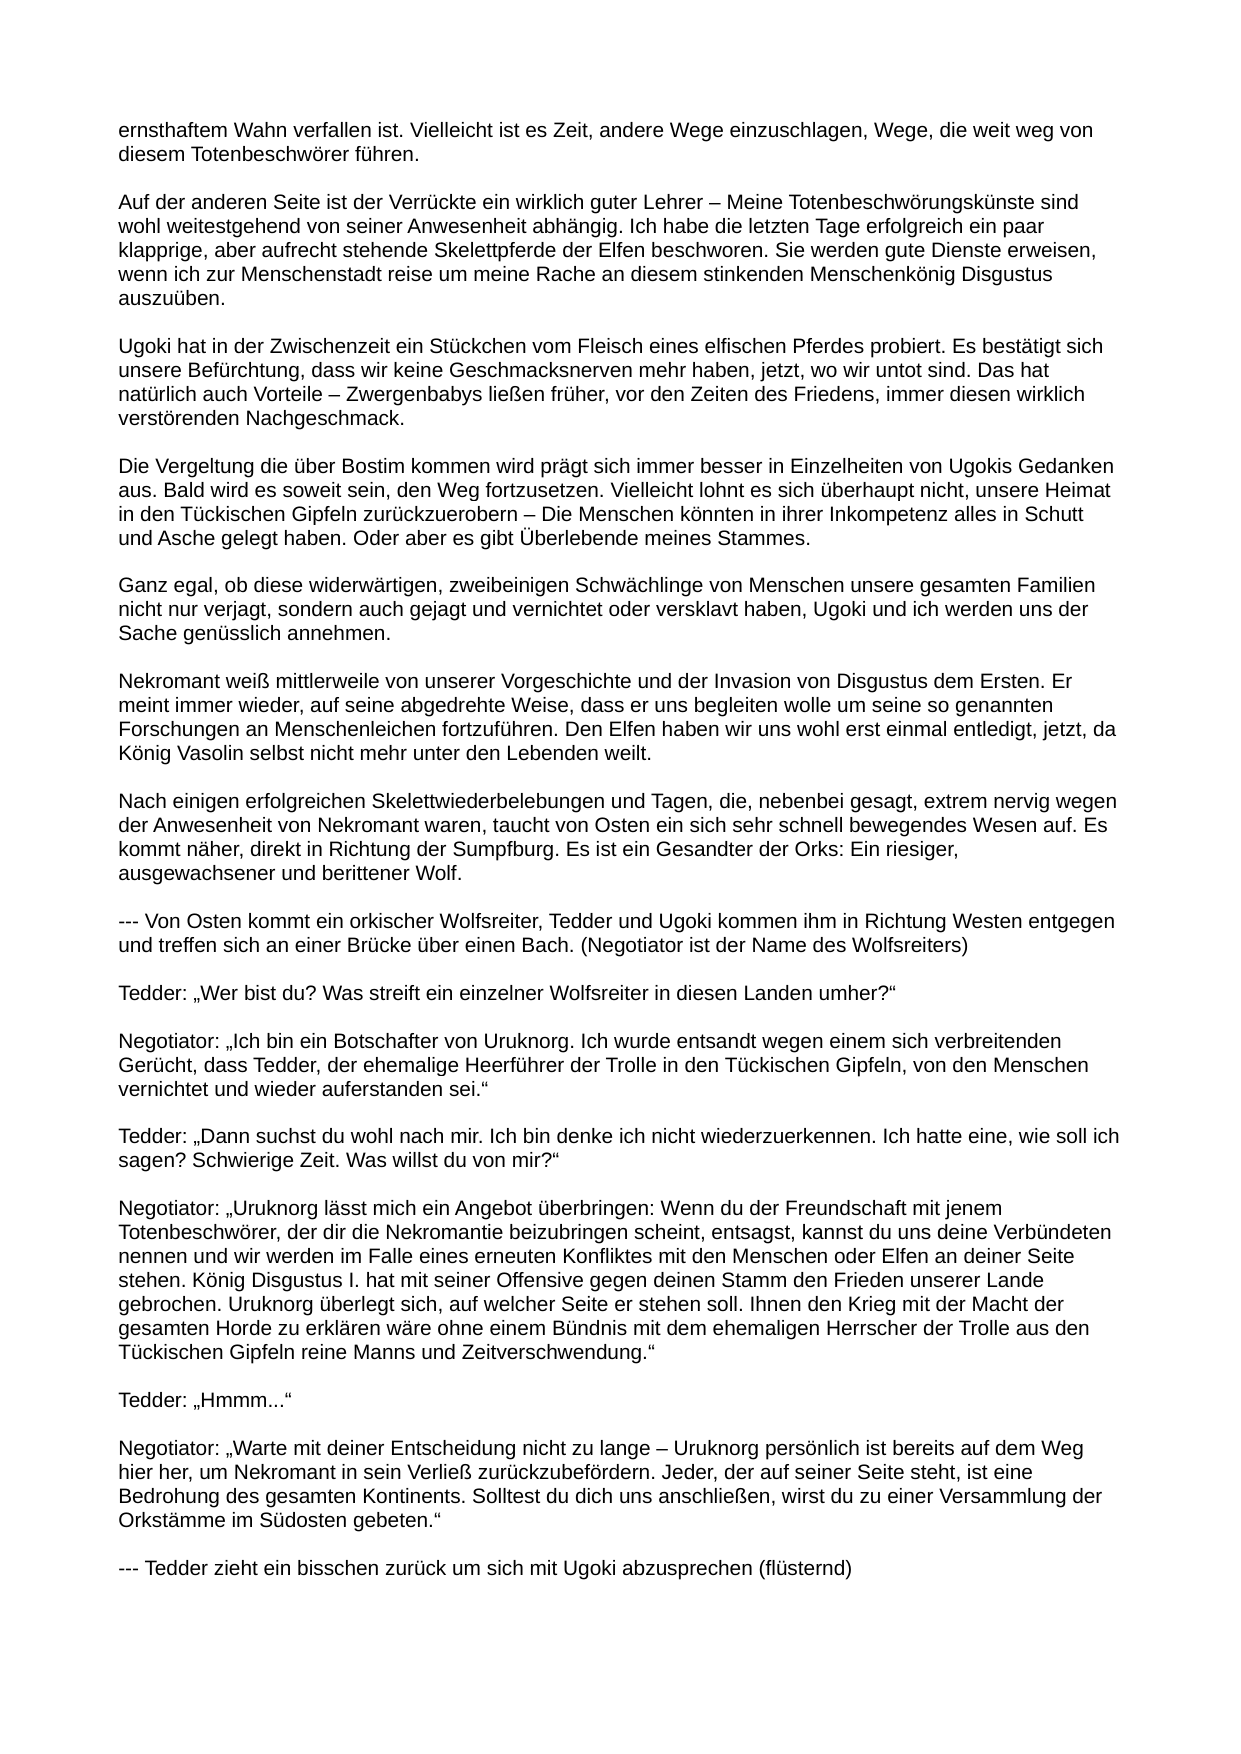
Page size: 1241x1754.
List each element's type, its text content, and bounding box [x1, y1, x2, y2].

text Nach einigen erfolgreichen Skelettwiederbelebungen und Tagen, die, nebenbei gesagt, extrem nervig wegen der Anwesenheit von Nekromant waren, taucht von Osten ein sich sehr schnell bewegendes Wesen auf. Es kommt näher, direkt in Richtung der Sumpfburg. Es ist ein Gesandter der Orks: Ein riesiger, ausgewachsener und berittener Wolf. [118, 789, 1122, 885]
text Nekromant weiß mittlerweile von unserer Vorgeschichte und der Invasion von Disgustus dem Ersten. Er meint immer wieder, auf seine abgedrehte Weise, dass er uns begleiten wolle um seine so genannten Forschungen an Menschenleichen fortzuführen. Den Elfen haben wir uns wohl erst einmal entledigt, jetzt, da König Vasolin selbst nicht mehr unter den Lebenden weilt. [118, 669, 1122, 765]
text Auf der anderen Seite ist der Verrückte ein wirklich guter Lehrer – Meine Totenbeschwörungskünste sind wohl weitestgehend von seiner Anwesenheit abhängig. Ich habe die letzten Tage erfolgreich ein paar klapprige, aber aufrecht stehende Skelettpferde der Elfen beschworen. Sie werden gute Dienste erweisen, wenn ich zur Menschenstadt reise um meine Rache an diesem stinkenden Menschenkönig Disgustus auszuüben. [118, 190, 1122, 310]
text Die Vergeltung die über Bostim kommen wird prägt sich immer besser in Einzelheiten von Ugokis Gedanken aus. Bald wird es soweit sein, den Weg fortzusetzen. Vielleicht lohnt es sich überhaupt nicht, unsere Heimat in den Tückischen Gipfeln zurückzuerobern – Die Menschen könnten in ihrer Inkompetenz alles in Schutt und Asche gelegt haben. Oder aber es gibt Überlebende meines Stammes. [118, 453, 1122, 549]
text Ugoki hat in der Zwischenzeit ein Stückchen vom Fleisch eines elfischen Pferdes probiert. Es bestätigt sich unsere Befürchtung, dass wir keine Geschmacksnerven mehr haben, jetzt, wo wir untot sind. Das hat natürlich auch Vorteile – Zwergenbabys ließen früher, vor den Zeiten des Friedens, immer diesen wirklich verstörenden Nachgeschmack. [118, 334, 1122, 429]
text Tedder: „Wer bist du? Was streift ein einzelner Wolfsreiter in diesen Landen umher?“ [118, 981, 1122, 1004]
text --- Von Osten kommt ein orkischer Wolfsreiter, Tedder und Ugoki kommen ihm in Richtung Westen entgegen und treffen sich an einer Brücke über einen Bach. (Negotiator ist der Name des Wolfsreiters) [118, 909, 1122, 957]
text Negotiator: „Uruknorg lässt mich ein Angebot überbringen: Wenn du der Freundschaft mit jenem Totenbeschwörer, der dir die Nekromantie beizubringen scheint, entsagst, kannst du uns deine Verbündeten nennen und wir werden im Falle eines erneuten Konfliktes mit den Menschen oder Elfen an deiner Seite stehen. König Disgustus I. hat mit seiner Offensive gegen deinen Stamm den Frieden unserer Lande gebrochen. Uruknorg überlegt sich, auf welcher Seite er stehen soll. Ihnen den Krieg mit der Macht der gesamten Horde zu erklären wäre ohne einem Bündnis mit dem ehemaligen Herrscher der Trolle aus den Tückischen Gipfeln reine Manns und Zeitverschwendung.“ [118, 1196, 1122, 1364]
text --- Tedder zieht ein bisschen zurück um sich mit Ugoki abzusprechen (flüsternd) [118, 1556, 1122, 1579]
text Ganz egal, ob diese widerwärtigen, zweibeinigen Schwächlinge von Menschen unsere gesamten Familien nicht nur verjagt, sondern auch gejagt und vernichtet oder versklavt haben, Ugoki und ich werden uns der Sache genüsslich annehmen. [118, 573, 1122, 645]
text Negotiator: „Ich bin ein Botschafter von Uruknorg. Ich wurde entsandt wegen einem sich verbreitenden Gerücht, dass Tedder, der ehemalige Heerführer der Trolle in den Tückischen Gipfeln, von den Menschen vernichtet und wieder auferstanden sei.“ [118, 1028, 1122, 1100]
text Tedder: „Dann suchst du wohl nach mir. Ich bin denke ich nicht wiederzuerkennen. Ich hatte eine, wie soll ich sagen? Schwierige Zeit. Was willst du von mir?“ [118, 1124, 1122, 1172]
text ernsthaftem Wahn verfallen ist. Vielleicht ist es Zeit, andere Wege einzuschlagen, Wege, die weit weg von diesem Totenbeschwörer führen. [118, 118, 1122, 166]
text Negotiator: „Warte mit deiner Entscheidung nicht zu lange – Uruknorg persönlich ist bereits auf dem Weg hier her, um Nekromant in sein Verließ zurückzubefördern. Jeder, der auf seiner Seite steht, ist eine Bedrohung des gesamten Kontinents. Solltest du dich uns anschließen, wirst du zu einer Versammlung der Orkstämme im Südosten gebeten.“ [118, 1436, 1122, 1532]
text Tedder: „Hmmm...“ [118, 1388, 1122, 1412]
